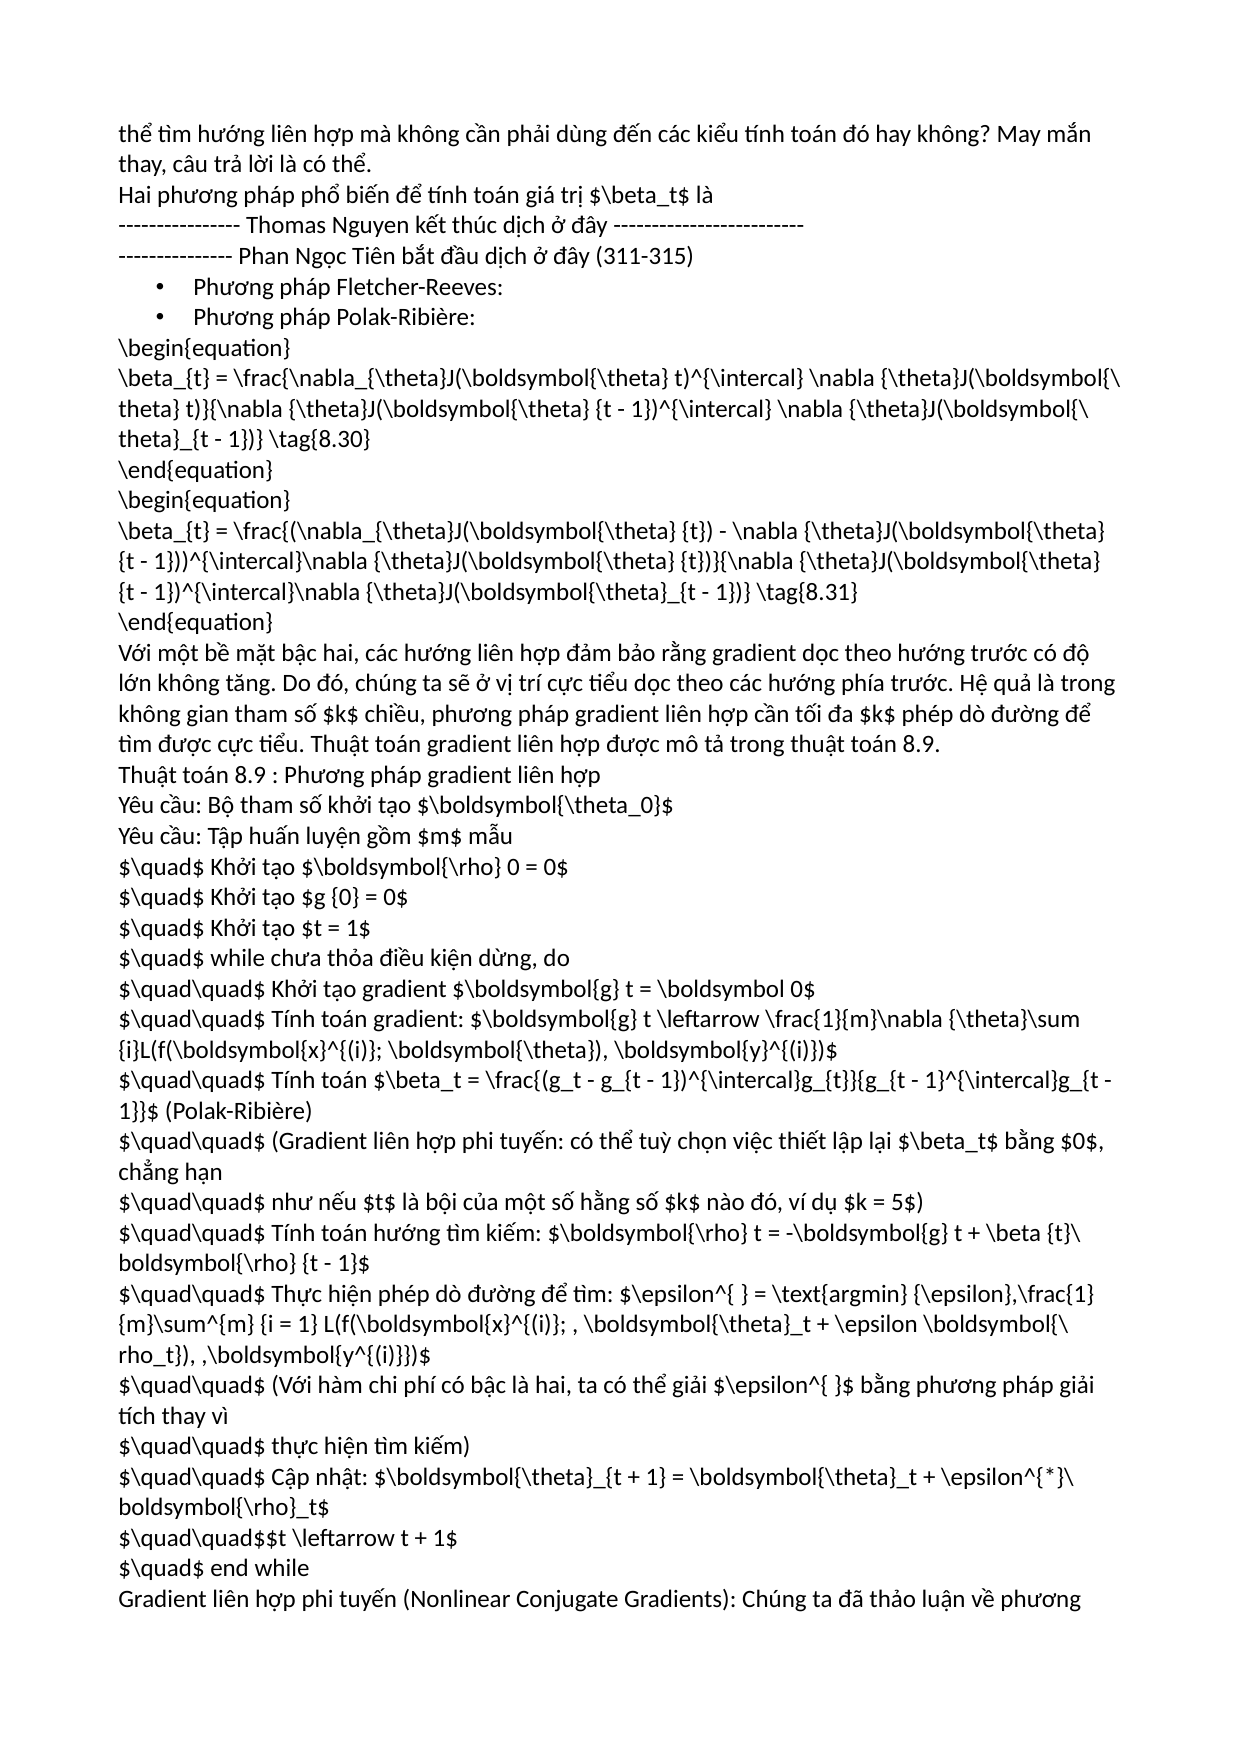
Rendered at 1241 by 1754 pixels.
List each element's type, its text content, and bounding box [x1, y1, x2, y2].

text Hai phương pháp phổ biến để tính toán giá trị $\beta_t$ là [118, 179, 1122, 210]
text $\quad\quad$ như nếu $t$ là bội của một số hằng số $k$ nào đó, ví dụ $k = 5$) [118, 1186, 1122, 1217]
text $\quad\quad$ Tính toán $\beta_t = \frac{(g_t - g_{t - 1})^{\intercal}g_{t}}{g_{t - 1}^{\intercal}g_{t - 1}}$ (Polak-Ribière) [118, 1064, 1122, 1125]
text $\quad$ end while [118, 1553, 1122, 1583]
text Yêu cầu: Tập huấn luyện gồm $m$ mẫu [118, 820, 1122, 851]
text $\quad\quad$ Tính toán gradient: $\boldsymbol{g} t \leftarrow \frac{1}{m}\nabla {\theta}\sum {i}L(f(\boldsymbol{x}^{(i)}; \boldsymbol{\theta}), \boldsymbol{y}^{(i)})$ [118, 1003, 1122, 1064]
list Phương pháp Polak-Ribière: [156, 301, 1122, 332]
text $\quad$ Khởi tạo $\boldsymbol{\rho} 0 = 0$ [118, 851, 1122, 881]
text $\quad$ while chưa thỏa điều kiện dừng, do [118, 942, 1122, 973]
text ---------------- Thomas Nguyen kết thúc dịch ở đây ------------------------- [118, 210, 1122, 240]
text $\quad\quad$ thực hiện tìm kiếm) [118, 1431, 1122, 1461]
text Yêu cầu: Bộ tham số khởi tạo $\boldsymbol{\theta_0}$ [118, 789, 1122, 820]
text thể tìm hướng liên hợp mà không cần phải dùng đến các kiểu tính toán đó hay không? May mắn thay, câu trả lời là có thể. [118, 118, 1122, 179]
text Với một bề mặt bậc hai, các hướng liên hợp đảm bảo rằng gradient dọc theo hướng trước có độ lớn không tăng. Do đó, chúng ta sẽ ở vị trí cực tiểu dọc theo các hướng phía trước. Hệ quả là trong không gian tham số $k$ chiều, phương pháp gradient liên hợp cần tối đa $k$ phép dò đường để tìm được cực tiểu. Thuật toán gradient liên hợp được mô tả trong thuật toán 8.9. [118, 637, 1122, 759]
text --------------- Phan Ngọc Tiên bắt đầu dịch ở đây (311-315) [118, 240, 1122, 271]
text $\quad\quad$ Cập nhật: $\boldsymbol{\theta}_{t + 1} = \boldsymbol{\theta}_t + \epsilon^{*}\boldsymbol{\rho}_t$ [118, 1461, 1122, 1522]
text $\quad\quad$ (Gradient liên hợp phi tuyến: có thể tuỳ chọn việc thiết lập lại $\beta_t$ bằng $0$, chẳng hạn [118, 1125, 1122, 1186]
text \begin{equation} [118, 484, 1122, 515]
list Phương pháp Fletcher-Reeves: [156, 271, 1122, 301]
text $\quad\quad$ Khởi tạo gradient $\boldsymbol{g} t = \boldsymbol 0$ [118, 973, 1122, 1003]
text Thuật toán 8.9 : Phương pháp gradient liên hợp [118, 759, 1122, 789]
text \end{equation} [118, 454, 1122, 484]
text \end{equation} [118, 606, 1122, 637]
text $\quad\quad$$t \leftarrow t + 1$ [118, 1522, 1122, 1553]
text \beta_{t} = \frac{\nabla_{\theta}J(\boldsymbol{\theta} t)^{\intercal} \nabla {\theta}J(\boldsymbol{\theta} t)}{\nabla {\theta}J(\boldsymbol{\theta} {t - 1})^{\intercal} \nabla {\theta}J(\boldsymbol{\theta}_{t - 1})} \tag{8.30} [118, 362, 1122, 454]
text $\quad\quad$ Thực hiện phép dò đường để tìm: $\epsilon^{ } = \text{argmin} {\epsilon},\frac{1}{m}\sum^{m} {i = 1} L(f(\boldsymbol{x}^{(i)}; , \boldsymbol{\theta}_t + \epsilon \boldsymbol{\rho_t}), ,\boldsymbol{y^{(i)}})$ [118, 1278, 1122, 1369]
text $\quad$ Khởi tạo $g {0} = 0$ [118, 881, 1122, 912]
text $\quad\quad$ (Với hàm chi phí có bậc là hai, ta có thể giải $\epsilon^{ }$ bằng phương pháp giải tích thay vì [118, 1369, 1122, 1431]
text $\quad$ Khởi tạo $t = 1$ [118, 912, 1122, 942]
text $\quad\quad$ Tính toán hướng tìm kiếm: $\boldsymbol{\rho} t = -\boldsymbol{g} t + \beta {t}\boldsymbol{\rho} {t - 1}$ [118, 1217, 1122, 1278]
text Gradient liên hợp phi tuyến (Nonlinear Conjugate Gradients): Chúng ta đã thảo luận về phương [118, 1583, 1122, 1614]
text \begin{equation} [118, 332, 1122, 362]
text \beta_{t} = \frac{(\nabla_{\theta}J(\boldsymbol{\theta} {t}) - \nabla {\theta}J(\boldsymbol{\theta} {t - 1}))^{\intercal}\nabla {\theta}J(\boldsymbol{\theta} {t})}{\nabla {\theta}J(\boldsymbol{\theta} {t - 1})^{\intercal}\nabla {\theta}J(\boldsymbol{\theta}_{t - 1})} \tag{8.31} [118, 515, 1122, 606]
